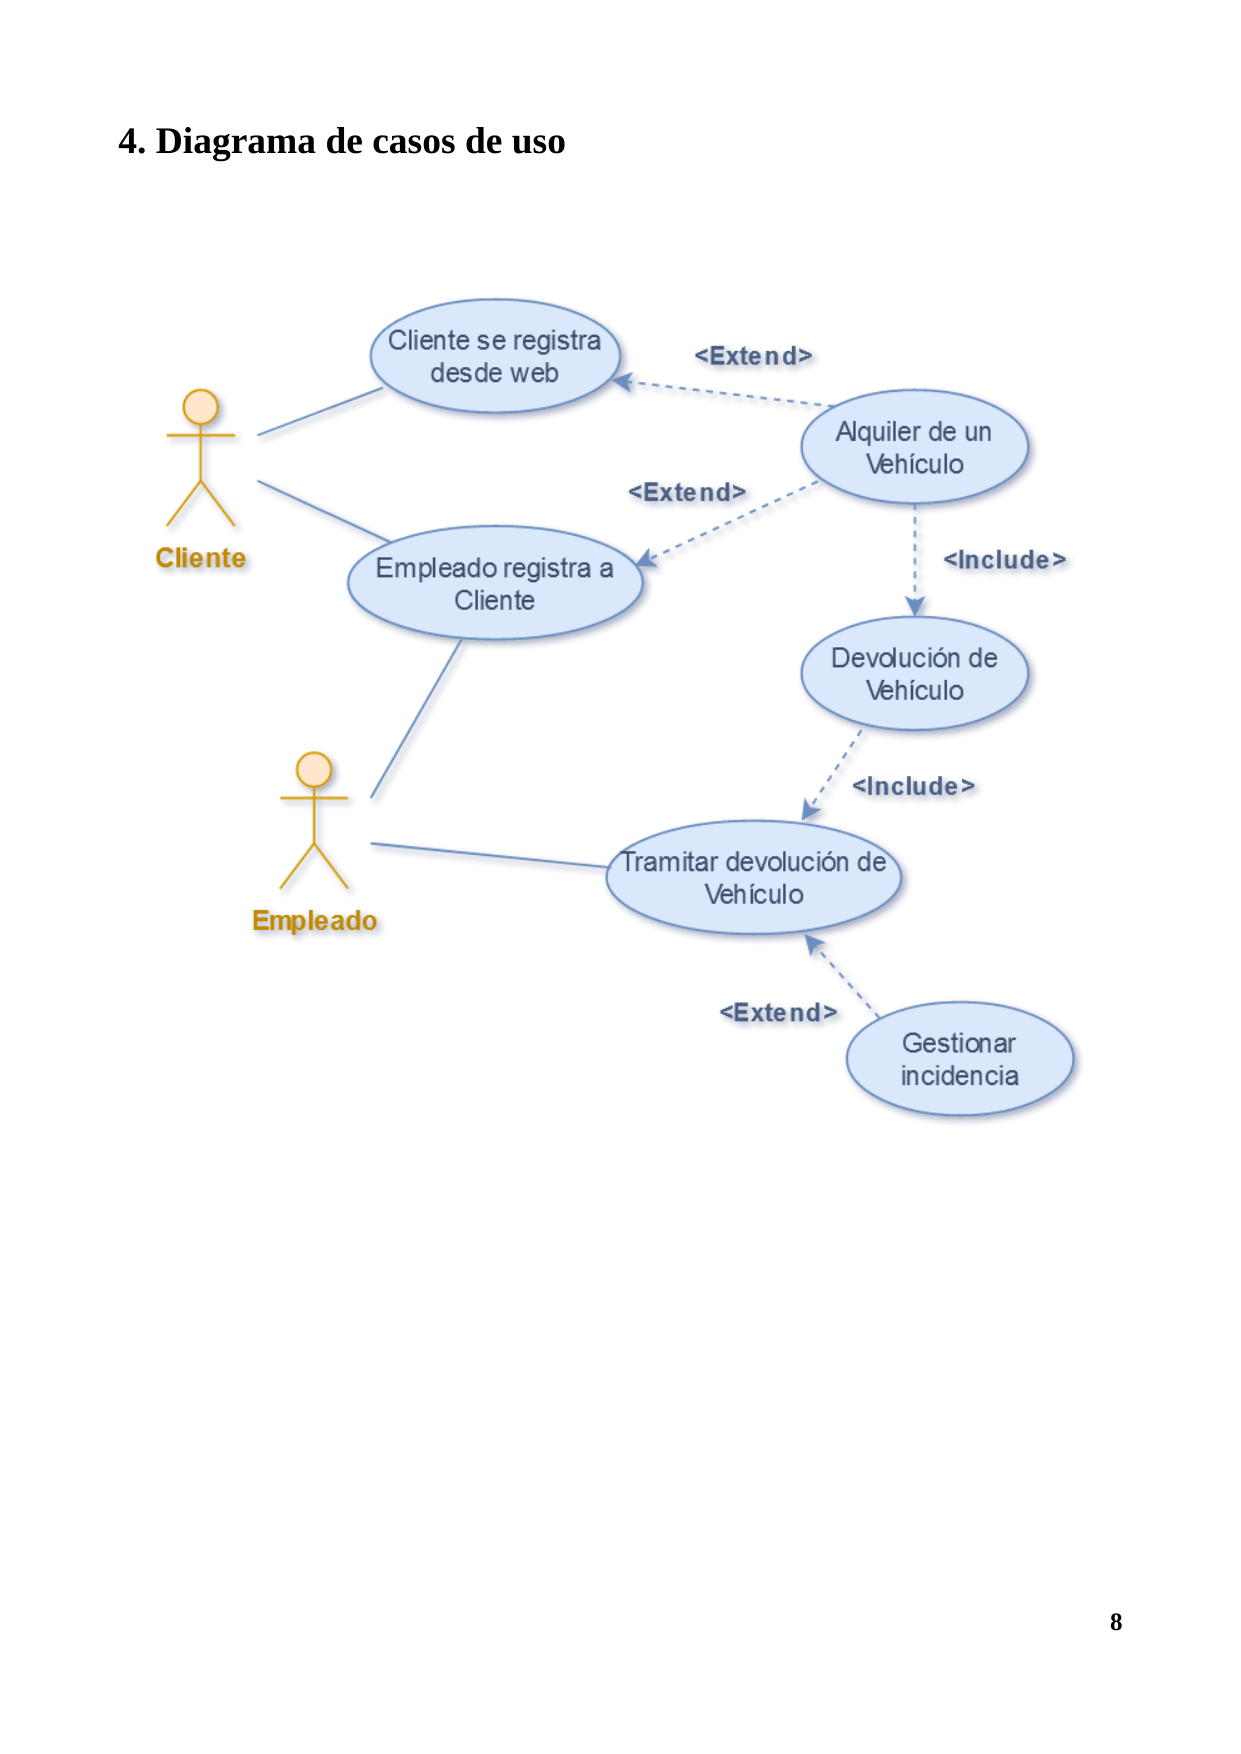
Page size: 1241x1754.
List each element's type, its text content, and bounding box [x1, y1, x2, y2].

text 4. Diagrama de casos de uso [118, 118, 1122, 161]
picture [124, 276, 1116, 1144]
